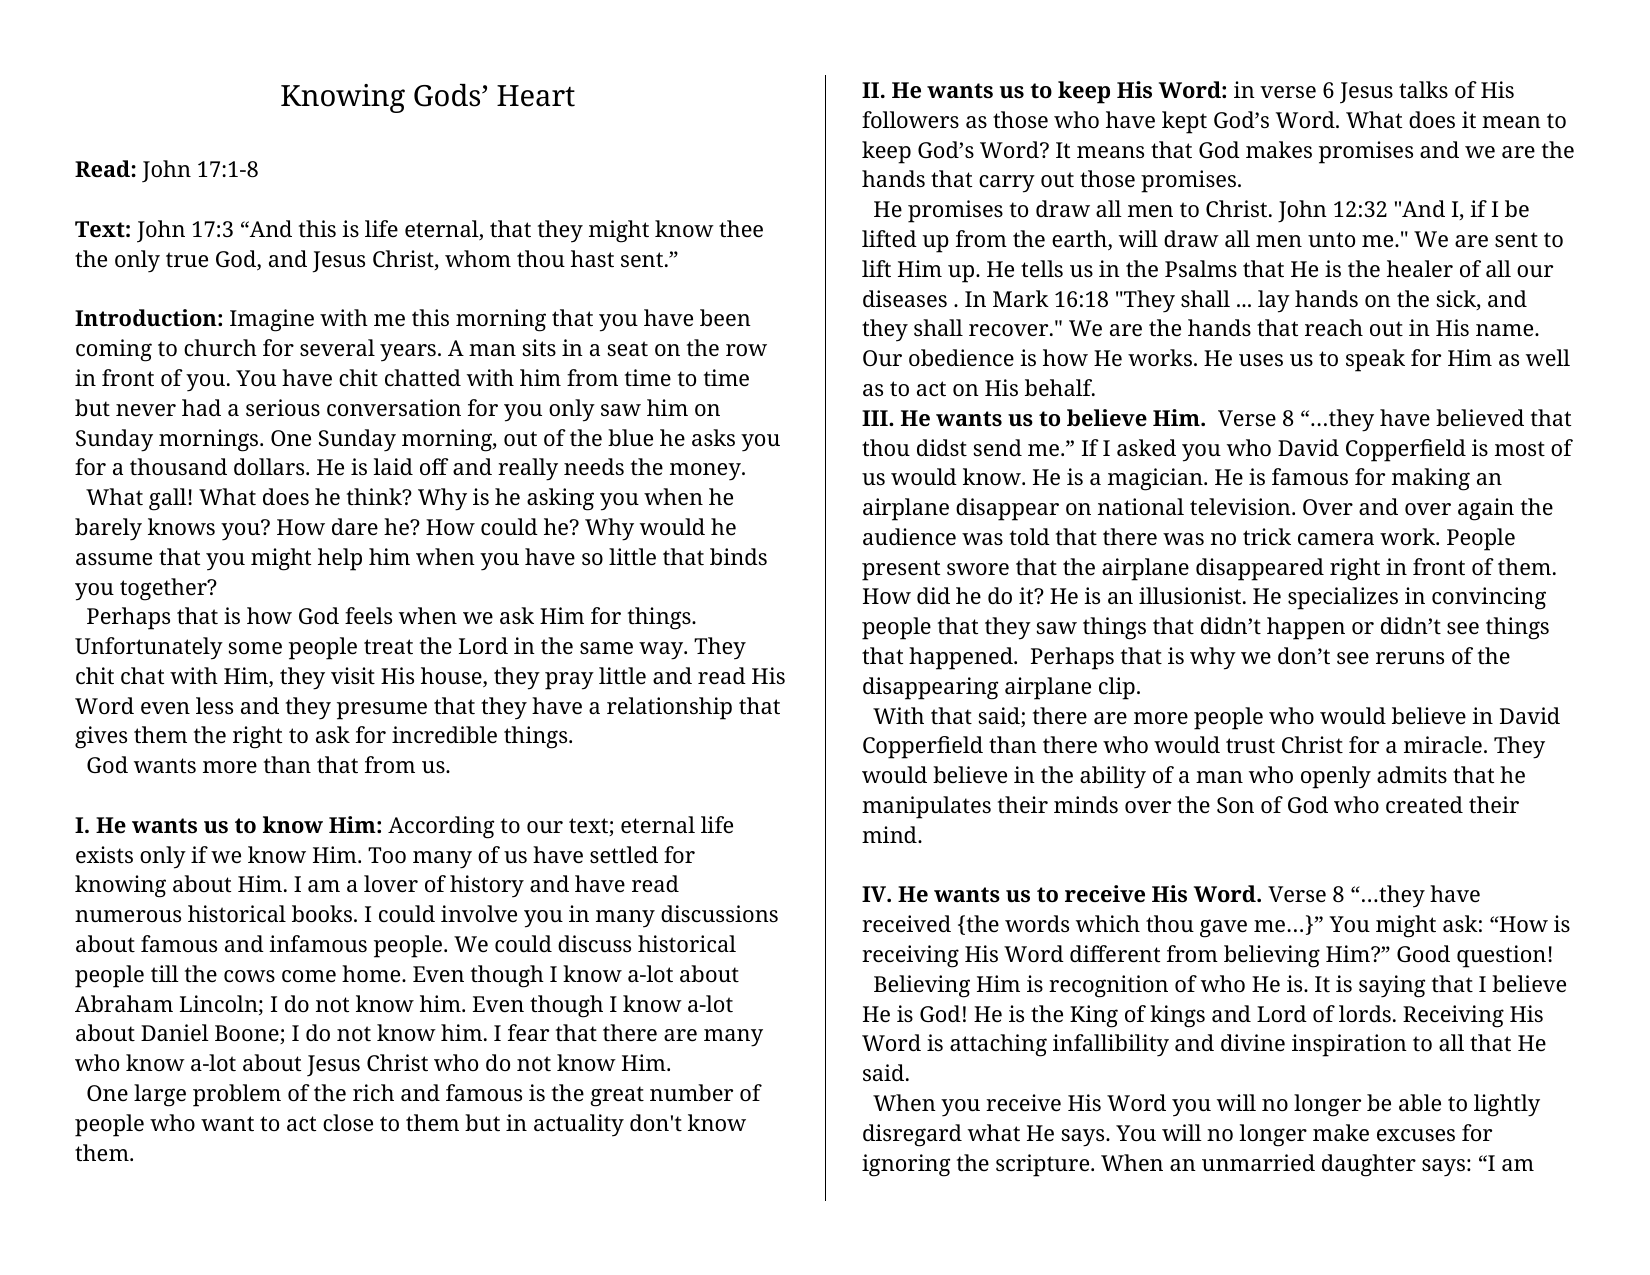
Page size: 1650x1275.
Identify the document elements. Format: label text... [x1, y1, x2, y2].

text Perhaps that is how God feels when we ask Him for things. Unfortunately some people treat the Lord in the same way. They chit chat with Him, they visit His house, they pray little and read His Word even less and they presume that they have a relationship that gives them the right to ask for incredible things. [75, 601, 788, 750]
text Introduction: Imagine with me this morning that you have been coming to church for several years. A man sits in a seat on the row in front of you. You have chit chatted with him from time to time but never had a serious conversation for you only saw him on Sunday mornings. One Sunday morning, out of the blue he asks you for a thousand dollars. He is laid off and really needs the money. [75, 303, 788, 482]
text III. He wants us to believe Him. Verse 8 “…they have believed that thou didst send me.” If I asked you who David Copperfield is most of us would know. He is a magician. He is famous for making an airplane disappear on national television. Over and over again the audience was told that there was no trick camera work. People present swore that the airplane disappeared right in front of them. How did he do it? He is an illusionist. He specializes in convincing people that they saw things that didn’t happen or didn’t see things that happened. Perhaps that is why we don’t see reruns of the disappearing airplane clip. [862, 403, 1575, 701]
text He promises to draw all men to Christ. John 12:32 "And I, if I be lifted up from the earth, will draw all men unto me." We are sent to lift Him up. He tells us in the Psalms that He is the healer of all our diseases . In Mark 16:18 "They shall ... lay hands on the sick, and they shall recover." We are the hands that reach out in His name. Our obedience is how He works. He uses us to speak for Him as well as to act on His behalf. [862, 194, 1575, 403]
text God wants more than that from us. [75, 750, 788, 780]
text What gall! What does he think? Why is he asking you when he barely knows you? How dare he? How could he? Why would he assume that you might help him when you have so little that binds you together? [75, 482, 788, 601]
text Read: John 17:1-8 [75, 154, 788, 184]
text When you receive His Word you will no longer be able to lightly disregard what He says. You will no longer make excuses for ignoring the scripture. When an unmarried daughter says: “I am [862, 1088, 1575, 1177]
text One large problem of the rich and famous is the great number of people who want to act close to them but in actuality don't know them. [75, 1078, 788, 1167]
text Knowing Gods’ Heart [75, 75, 788, 115]
text IV. He wants us to receive His Word. Verse 8 “…they have received {the words which thou gave me…}” You might ask: “How is receiving His Word different from believing Him?” Good question! [862, 879, 1575, 969]
text I. He wants us to know Him: According to our text; eternal life exists only if we know Him. Too many of us have settled for knowing about Him. I am a lover of history and have read numerous historical books. I could involve you in many discussions about famous and infamous people. We could discuss historical people till the cows come home. Even though I know a-lot about Abraham Lincoln; I do not know him. Even though I know a-lot about Daniel Boone; I do not know him. I fear that there are many who know a-lot about Jesus Christ who do not know Him. [75, 810, 788, 1078]
text Text: John 17:3 “And this is life eternal, that they might know thee the only true God, and Jesus Christ, whom thou hast sent.” [75, 214, 788, 273]
text With that said; there are more people who would believe in David Copperfield than there who would trust Christ for a miracle. They would believe in the ability of a man who openly admits that he manipulates their minds over the Son of God who created their mind. [862, 701, 1575, 849]
text Believing Him is recognition of who He is. It is saying that I believe He is God! He is the King of kings and Lord of lords. Receiving His Word is attaching infallibility and divine inspiration to all that He said. [862, 969, 1575, 1088]
text II. He wants us to keep His Word: in verse 6 Jesus talks of His followers as those who have kept God’s Word. What does it mean to keep God’s Word? It means that God makes promises and we are the hands that carry out those promises. [862, 75, 1575, 194]
